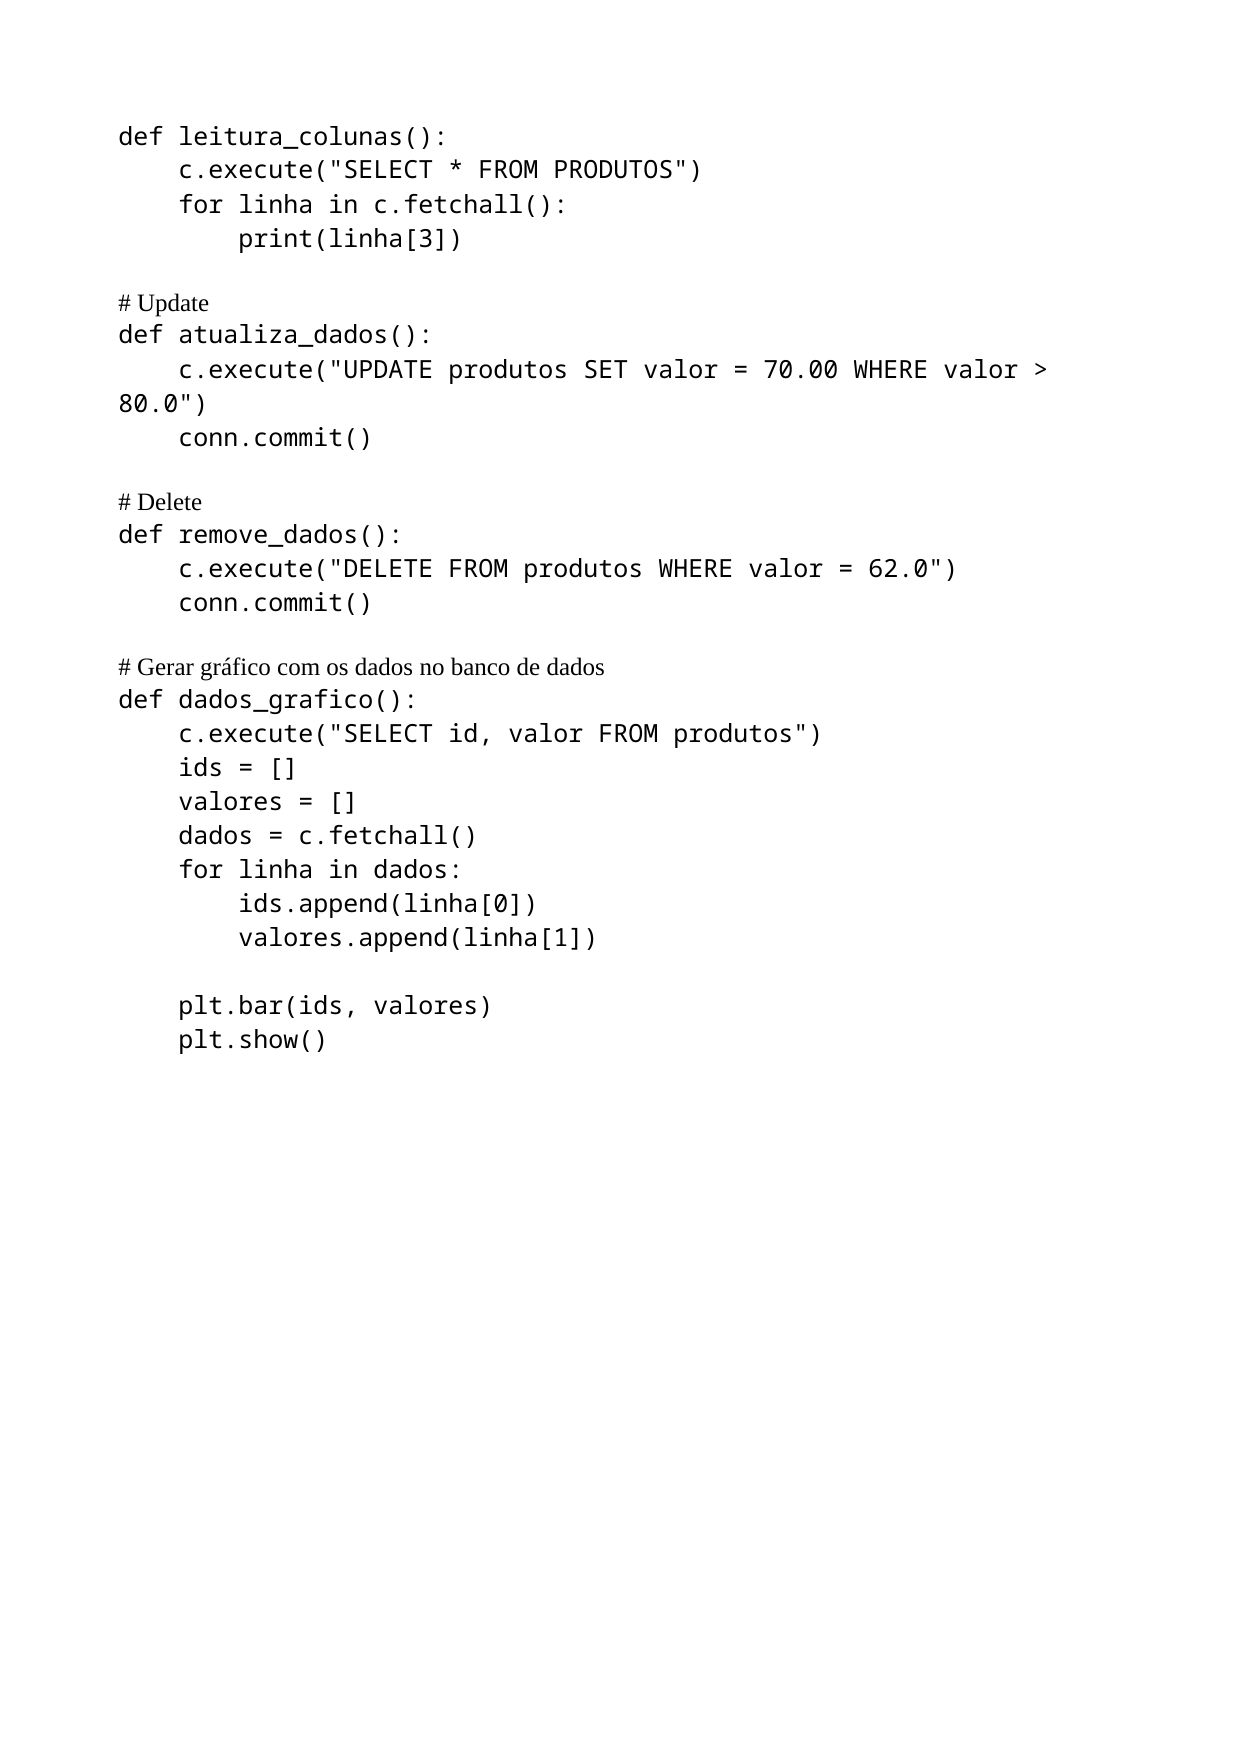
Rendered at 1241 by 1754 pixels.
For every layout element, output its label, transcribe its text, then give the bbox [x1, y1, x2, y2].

text conn.commit() [118, 584, 1122, 618]
text valores = [] [118, 783, 1122, 817]
text for linha in dados: [118, 852, 1122, 886]
text def atualiza_dados(): [118, 317, 1122, 351]
text # Delete [118, 487, 1122, 516]
text c.execute("UPDATE produtos SET valor = 70.00 WHERE valor > 80.0") [118, 351, 1122, 419]
text # Gerar gráfico com os dados no banco de dados [118, 652, 1122, 681]
text def dados_grafico(): [118, 681, 1122, 715]
text def remove_dados(): [118, 516, 1122, 550]
text c.execute("DELETE FROM produtos WHERE valor = 62.0") [118, 550, 1122, 584]
text print(linha[3]) [118, 220, 1122, 254]
text plt.show() [118, 1022, 1122, 1056]
text def leitura_colunas(): [118, 118, 1122, 152]
text c.execute("SELECT id, valor FROM produtos") [118, 715, 1122, 749]
text dados = c.fetchall() [118, 817, 1122, 852]
text conn.commit() [118, 419, 1122, 453]
text for linha in c.fetchall(): [118, 186, 1122, 220]
text valores.append(linha[1]) [118, 920, 1122, 954]
text plt.bar(ids, valores) [118, 988, 1122, 1022]
text # Update [118, 288, 1122, 317]
text c.execute("SELECT * FROM PRODUTOS") [118, 152, 1122, 186]
text ids = [] [118, 749, 1122, 783]
text ids.append(linha[0]) [118, 886, 1122, 920]
